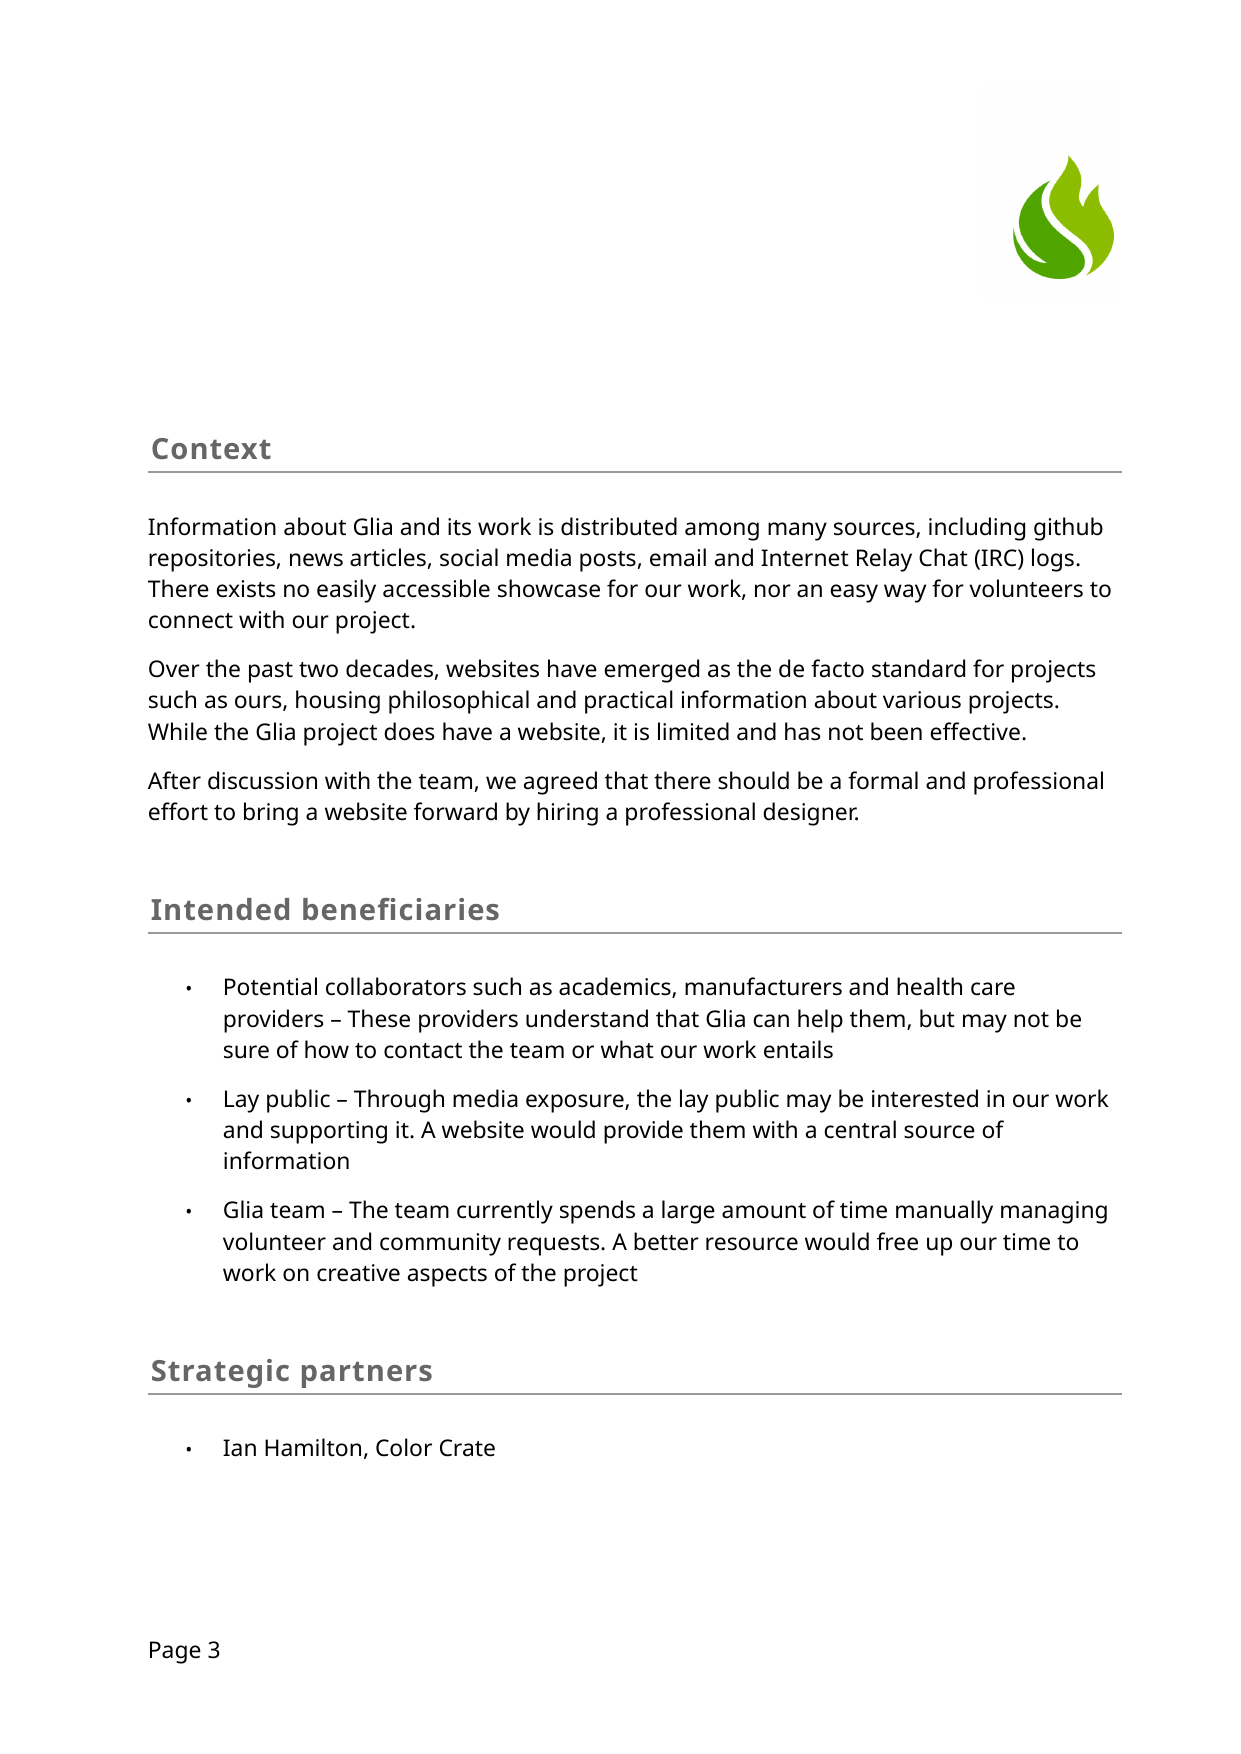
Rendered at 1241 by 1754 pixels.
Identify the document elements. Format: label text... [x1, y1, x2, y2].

list Lay public – Through media exposure, the lay public may be interested in our work and supporting it. A website would provide them with a central source of information [185, 1083, 1122, 1177]
list Ian Hamilton, Color Crate [185, 1432, 1122, 1463]
subtitle Context [148, 425, 1122, 471]
list Potential collaborators such as academics, manufacturers and health care providers – These providers understand that Glia can help them, but may not be sure of how to contact the team or what our work entails [185, 971, 1122, 1065]
picture [981, 83, 1026, 298]
subtitle Intended beneficiaries [148, 886, 1122, 932]
text Over the past two decades, websites have emerged as the de facto standard for projects such as ours, housing philosophical and practical information about various projects. While the Glia project does have a website, it is limited and has not been effective. [148, 653, 1122, 747]
text Information about Glia and its work is distributed among many sources, including github repositories, news articles, social media posts, email and Internet Relay Chat (IRC) logs. There exists no easily accessible showcase for our work, nor an easy way for volunteers to connect with our project. [148, 511, 1122, 636]
list Glia team – The team currently spends a large amount of time manually managing volunteer and community requests. A better resource would free up our time to work on creative aspects of the project [185, 1194, 1122, 1288]
text After discussion with the team, we agreed that there should be a formal and professional effort to bring a website forward by hiring a professional designer. [148, 765, 1122, 827]
subtitle Strategic partners [148, 1347, 1122, 1393]
